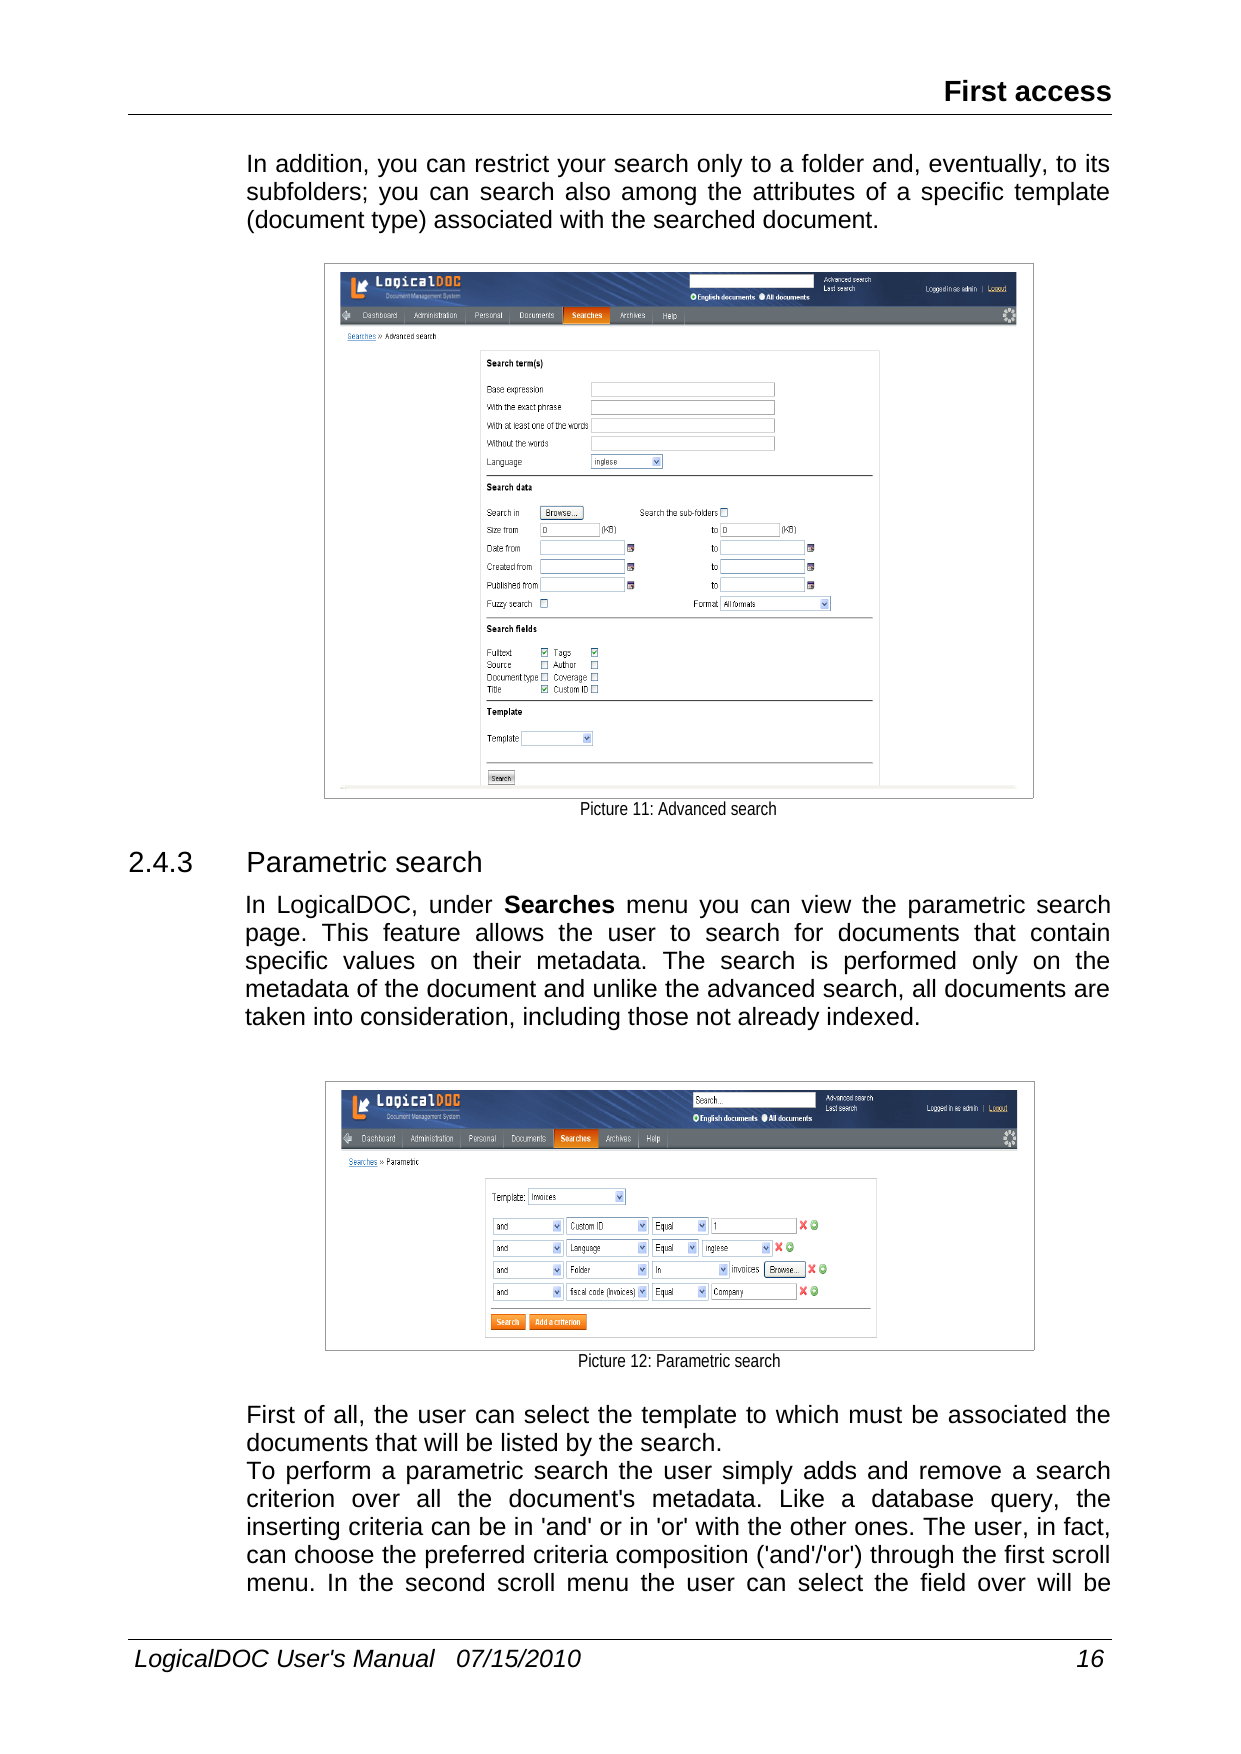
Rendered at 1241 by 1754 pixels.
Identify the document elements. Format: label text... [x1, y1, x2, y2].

text In LogicalDOC, under Searches menu you can view the parametric search page. This feature allows the user to search for documents that contain specific values on their metadata. The search is performed only on the metadata of the document and unlike the advanced search, all documents are taken into consideration, including those not already indexed. [245, 891, 1112, 1031]
text To perform a parametric search the user simply adds and remove a search criterion over all the document's metadata. Like a database query, the inserting criteria can be in 'and' or in 'or' with the other ones. The user, in fact, can choose the preferred criteria composition ('and'/'or') through the first scroll menu. In the second scroll menu the user can select the field over will be [246, 1457, 1112, 1597]
text In addition, you can restrict your search only to a folder and, eventually, to its subfolders; you can search also among the attributes of a specific template (document type) associated with the searched document. [246, 150, 1112, 234]
text First of all, the user can select the template to which must be associated the documents that will be listed by the search. [246, 1031, 1112, 1457]
text Picture 11: Advanced search [326, 799, 1031, 819]
subtitle Parametric search [128, 258, 1112, 878]
picture [340, 272, 1017, 789]
picture [341, 1090, 1018, 1341]
text Picture 12: Parametric search [326, 1351, 1032, 1371]
